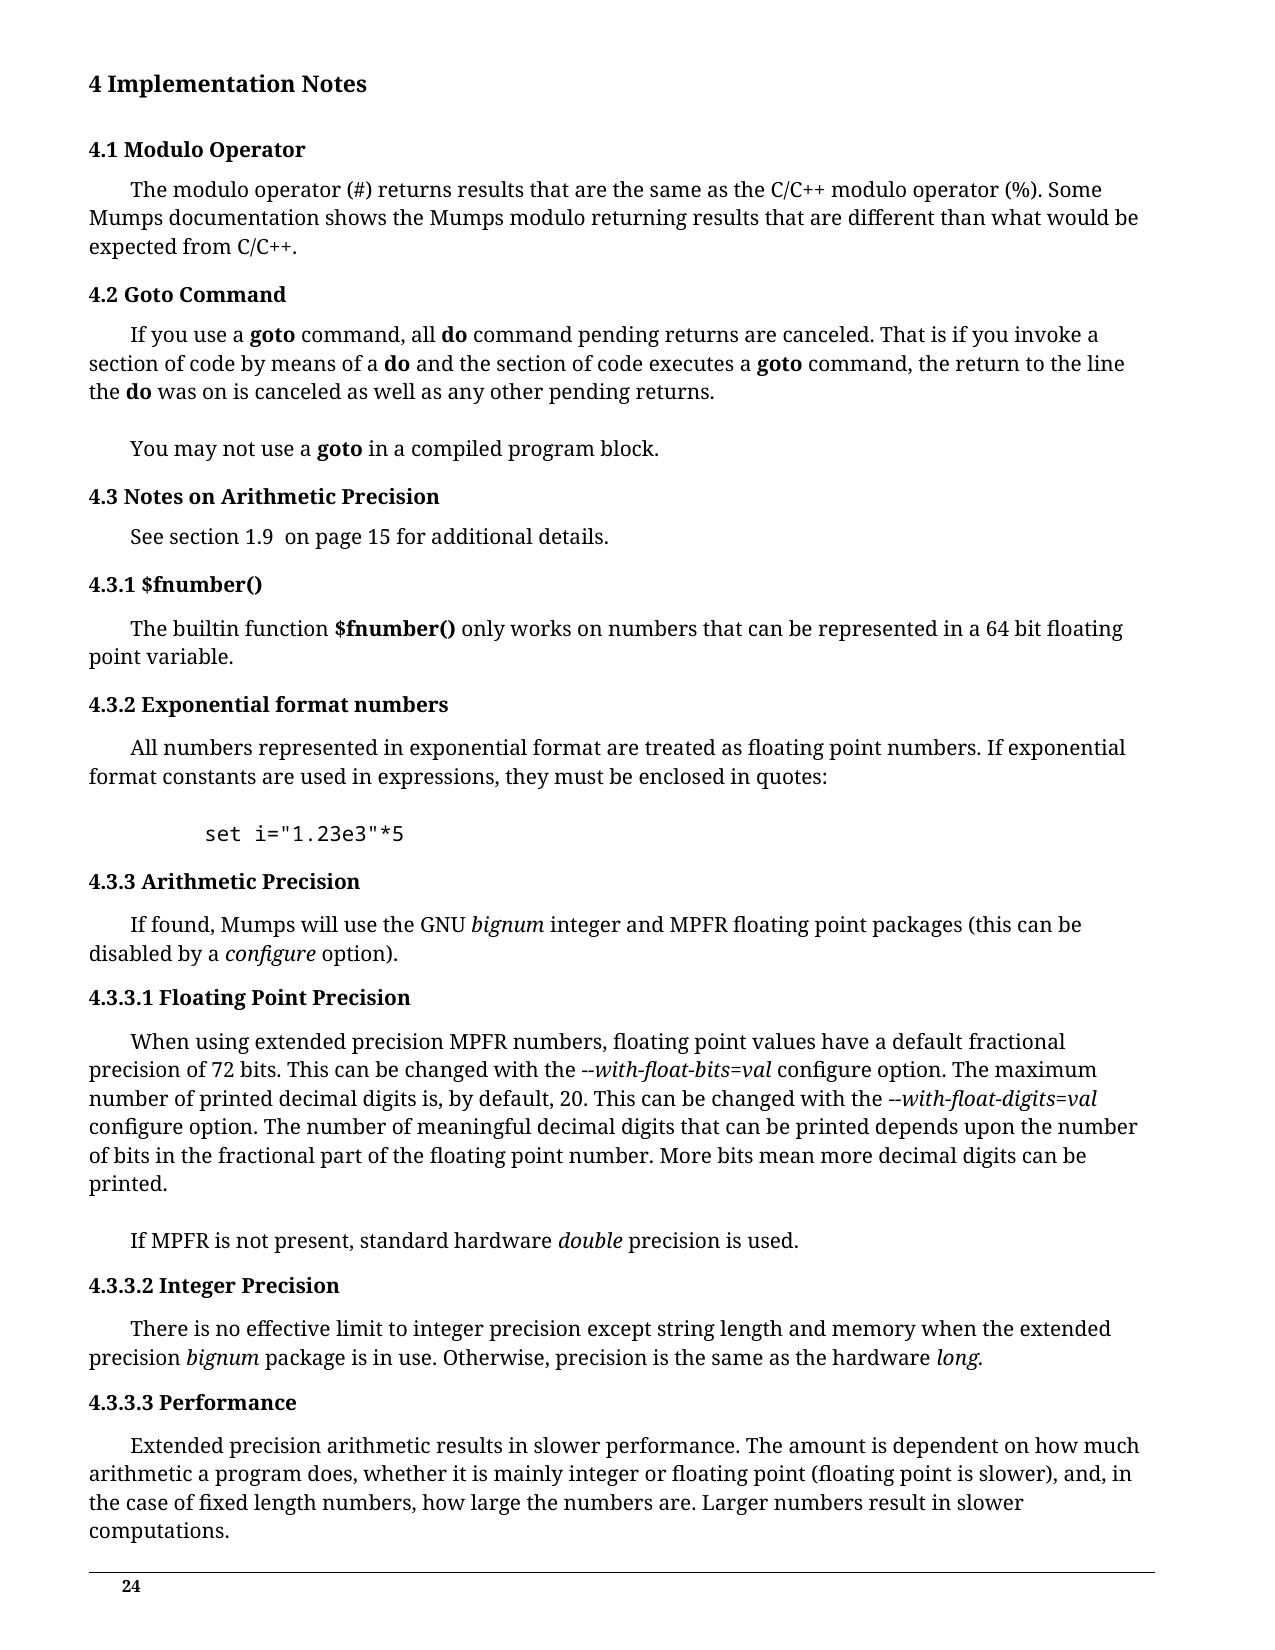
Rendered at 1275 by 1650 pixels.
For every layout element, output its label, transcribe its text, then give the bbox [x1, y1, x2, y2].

text set i="1.23e3"*5 [162, 819, 1155, 847]
subtitle Goto Command [88, 280, 1170, 308]
subtitle Implementation Notes [88, 67, 1170, 99]
subtitle Notes on Arithmetic Precision [88, 482, 1170, 510]
text There is no effective limit to integer precision except string length and memory when the extended precision bignum package is in use. Otherwise, precision is the same as the hardware long. [88, 1314, 1155, 1371]
text If MPFR is not present, standard hardware double precision is used. [88, 1226, 1155, 1254]
subtitle Floating Point Precision [88, 983, 1170, 1012]
subtitle Arithmetic Precision [88, 867, 1170, 895]
subtitle Exponential format numbers [88, 690, 1170, 718]
text The modulo operator (#) returns results that are the same as the C/C++ modulo operator (%). Some Mumps documentation shows the Mumps modulo returning results that are different than what would be expected from C/C++. [88, 175, 1155, 260]
text You may not use a goto in a compiled program block. [88, 434, 1155, 462]
subtitle Integer Precision [88, 1271, 1170, 1299]
text The builtin function $fnumber() only works on numbers that can be represented in a 64 bit floating point variable. [88, 614, 1155, 671]
text When using extended precision MPFR numbers, floating point values have a default fractional precision of 72 bits. This can be changed with the --with-float-bits=val configure option. The maximum number of printed decimal digits is, by default, 20. This can be changed with the --with-float-digits=val configure option. The number of meaningful decimal digits that can be printed depends upon the number of bits in the fractional part of the floating point number. More bits mean more decimal digits can be printed. [88, 1027, 1155, 1198]
text See section 1.9 on page 13 for additional details. [88, 522, 1155, 551]
subtitle Performance [88, 1388, 1170, 1416]
subtitle Modulo Operator [88, 135, 1170, 163]
subtitle $fnumber() [88, 570, 1170, 599]
text If found, Mumps will use the GNU bignum integer and MPFR floating point packages (this can be disabled by a configure option). [88, 910, 1155, 967]
text If you use a goto command, all do command pending returns are canceled. That is if you invoke a section of code by means of a do and the section of code executes a goto command, the return to the line the do was on is canceled as well as any other pending returns. [88, 320, 1155, 406]
text Extended precision arithmetic results in slower performance. The amount is dependent on how much arithmetic a program does, whether it is mainly integer or floating point (floating point is slower), and, in the case of fixed length numbers, how large the numbers are. Larger numbers result in slower computations. [88, 1431, 1155, 1545]
text All numbers represented in exponential format are treated as floating point numbers. If exponential format constants are used in expressions, they must be enclosed in quotes: [88, 733, 1155, 790]
